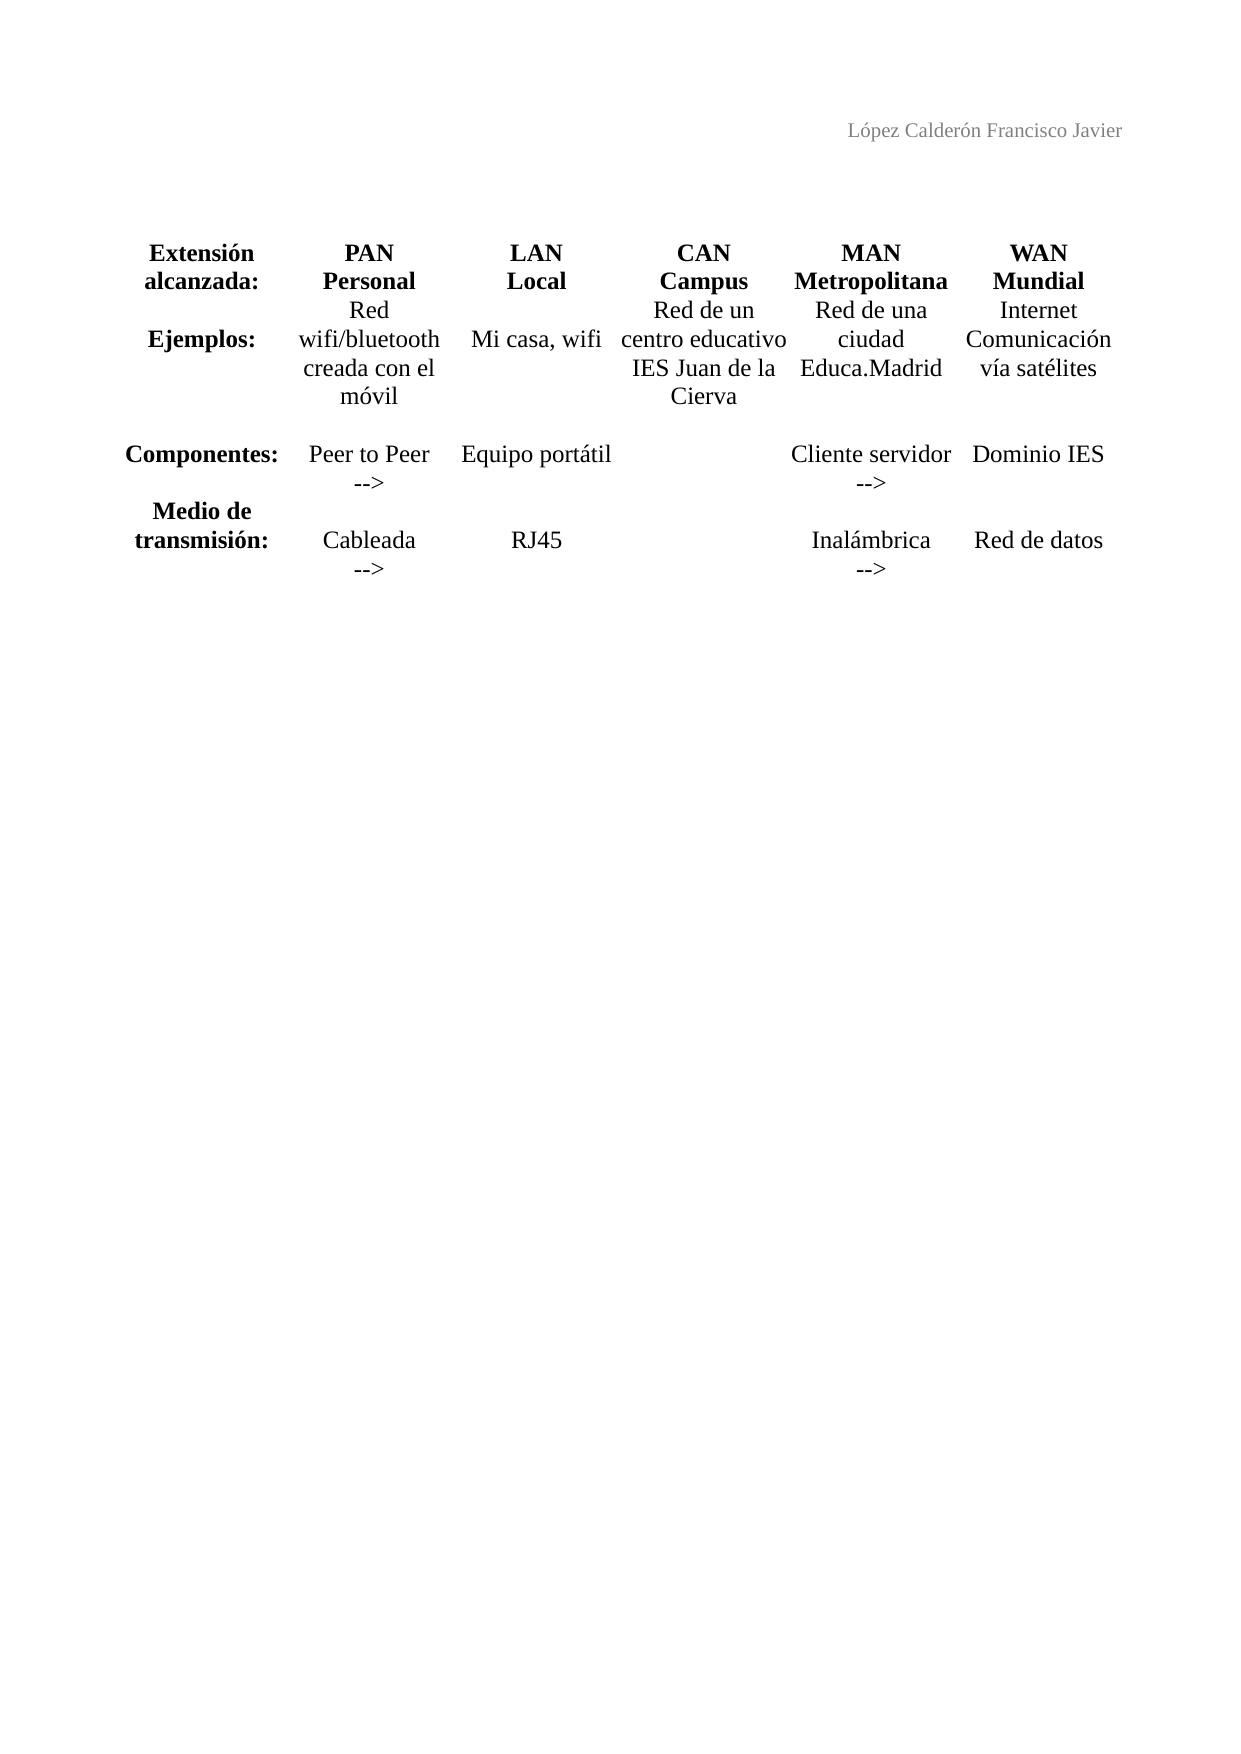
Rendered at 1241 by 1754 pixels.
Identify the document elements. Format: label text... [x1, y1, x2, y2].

table_header MAN Metropolitana [788, 238, 955, 295]
table_cell Red de un centro educativo IES Juan de la Cierva [620, 295, 787, 410]
table_cell Dominio IES [955, 410, 1122, 496]
table_cell Inalámbrica --> [788, 496, 955, 583]
table_cell [285, 611, 453, 640]
table_cell [118, 640, 285, 669]
table_cell [453, 640, 620, 669]
table_cell Ejemplos: [118, 295, 285, 410]
table_header CAN Campus [620, 238, 787, 295]
table_cell [285, 640, 453, 669]
table_cell [955, 611, 1122, 640]
table_header WAN Mundial [955, 238, 1122, 295]
table_cell [620, 410, 787, 496]
table_cell Red wifi/bluetooth creada con el móvil [285, 295, 453, 410]
table_cell Peer to Peer --> [285, 410, 453, 496]
table_cell [955, 640, 1122, 669]
table_cell Componentes: [118, 410, 285, 496]
table_cell [620, 640, 787, 669]
table_cell [955, 583, 1122, 611]
table_cell RJ45 [453, 496, 620, 583]
table_cell Cableada --> [285, 496, 453, 583]
table_cell Internet Comunicación vía satélites [955, 295, 1122, 410]
table_cell [620, 583, 787, 611]
table_header Extensión alcanzada: [118, 238, 285, 295]
table_cell [788, 583, 955, 611]
table_cell Equipo portátil [453, 410, 620, 496]
table_cell Medio de transmisión: [118, 496, 285, 583]
table_cell [453, 611, 620, 640]
table_cell [285, 583, 453, 611]
table_header LAN Local [453, 238, 620, 295]
table_cell Cliente servidor --> [788, 410, 955, 496]
table_cell [788, 640, 955, 669]
table_cell [620, 611, 787, 640]
table_cell [453, 583, 620, 611]
table_cell [620, 496, 787, 583]
table_cell [118, 611, 285, 640]
table_header PAN Personal [285, 238, 453, 295]
table_cell Red de una ciudad Educa.Madrid [788, 295, 955, 410]
table_cell [788, 611, 955, 640]
table_cell Red de datos [955, 496, 1122, 583]
table_cell [118, 583, 285, 611]
table_cell Mi casa, wifi [453, 295, 620, 410]
